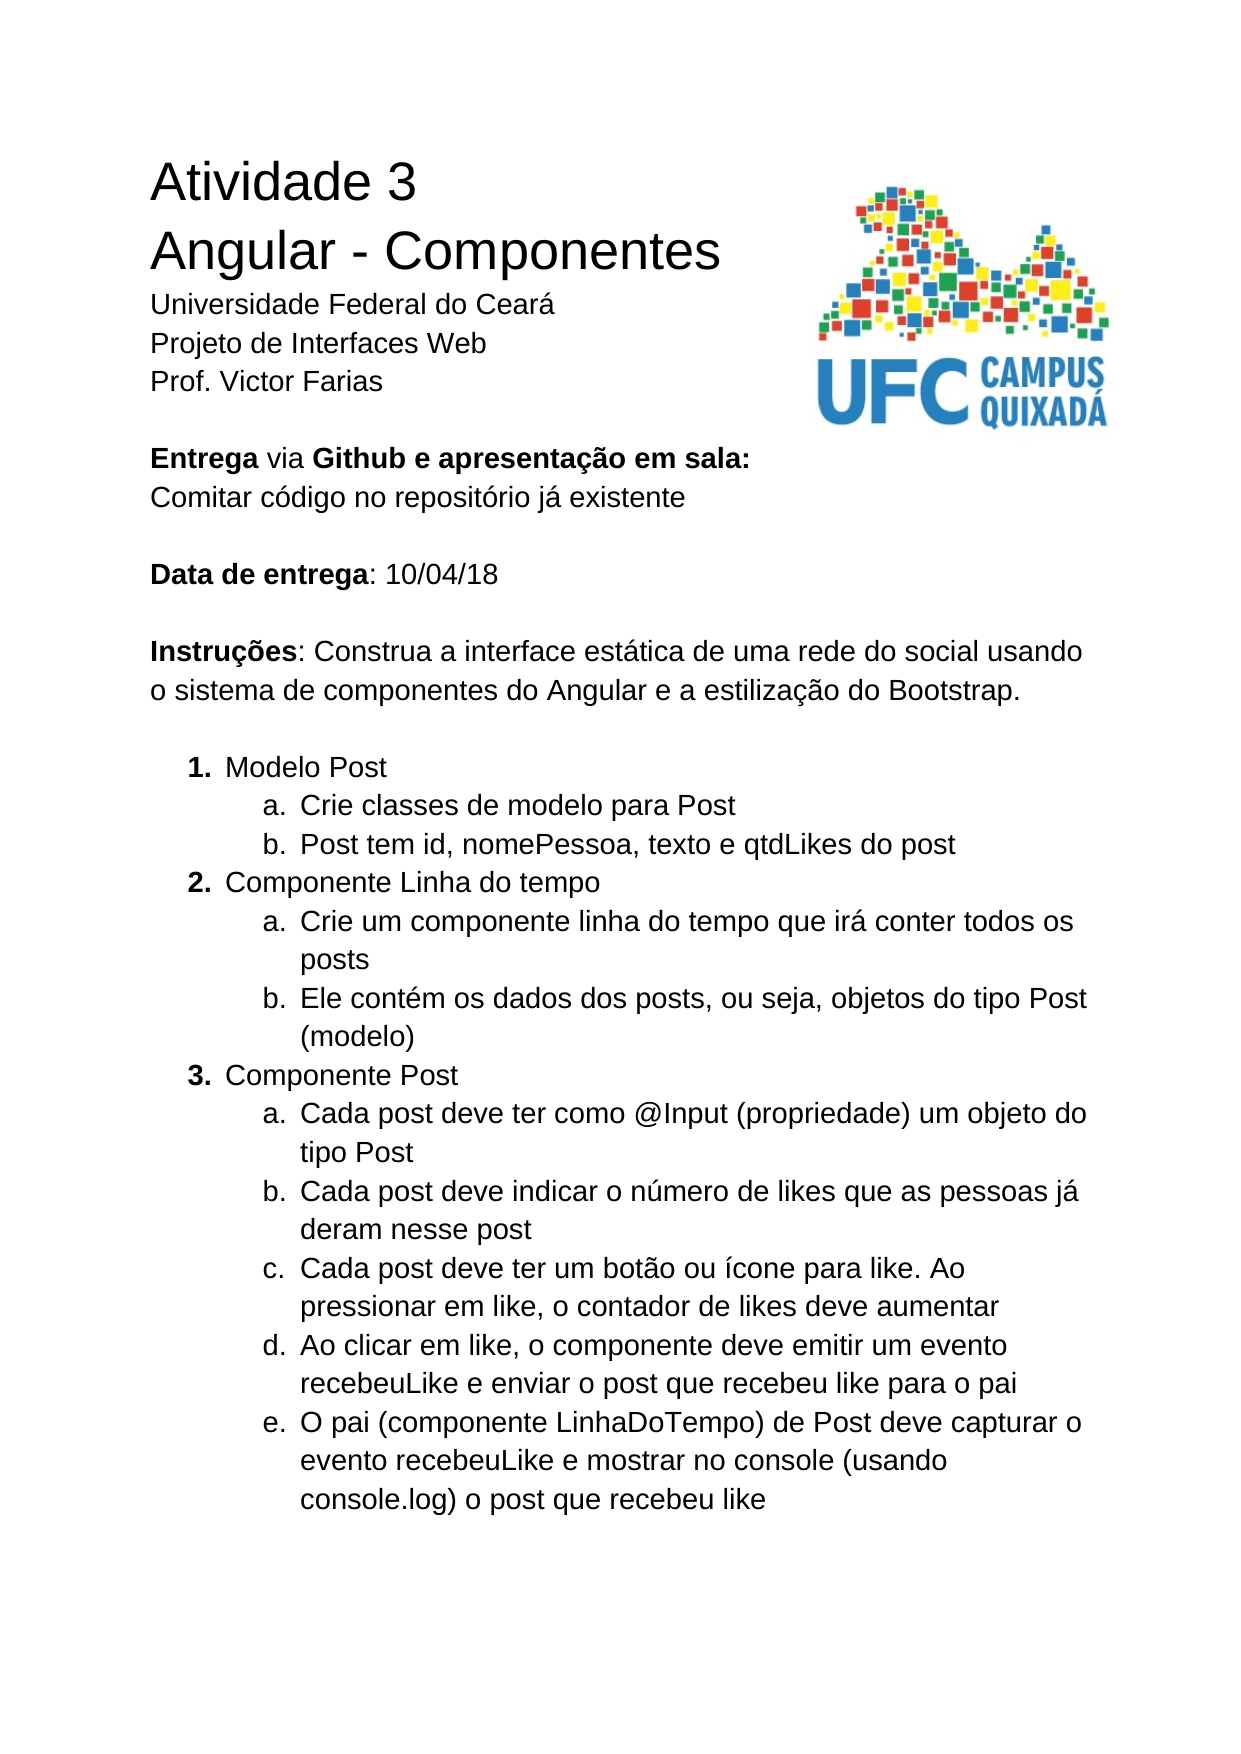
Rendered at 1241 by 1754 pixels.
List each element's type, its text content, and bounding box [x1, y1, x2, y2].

text Instruções: Construa a interface estática de uma rede do social usando o sistema de componentes do Angular e a estilização do Bootstrap. [150, 634, 1090, 706]
text Entrega via Github e apresentação em sala: Comitar código no repositório já existente [150, 441, 1090, 513]
text Data de entrega: 10/04/18 [150, 518, 1090, 590]
list Cada post deve ter um botão ou ícone para like. Ao pressionar em like, o contador de likes deve aumentar [262, 1251, 1090, 1323]
picture [796, 168, 1131, 449]
list Ele contém os dados dos posts, ou seja, objetos do tipo Post (modelo) [262, 981, 1090, 1053]
list Modelo Post [187, 749, 1090, 783]
list Cada post deve ter como @Input (propriedade) um objeto do tipo Post [262, 1096, 1090, 1168]
list Ao clicar em like, o componente deve emitir um evento recebeuLike e enviar o post que recebeu like para o pai [262, 1328, 1090, 1400]
list Componente Linha do tempo [187, 865, 1090, 899]
list Crie um componente linha do tempo que irá conter todos os posts [262, 904, 1090, 976]
list Cada post deve indicar o número de likes que as pessoas já deram nesse post [262, 1173, 1090, 1246]
list O pai (componente LinhaDoTempo) de Post deve capturar o evento recebeuLike e mostrar no console (usando console.log) o post que recebeu like [262, 1405, 1090, 1515]
text Projeto de Interfaces Web [150, 326, 796, 359]
text Prof. Victor Farias [150, 364, 796, 398]
text Universidade Federal do Ceará [150, 287, 796, 321]
list Crie classes de modelo para Post [262, 788, 1090, 822]
list Post tem id, nomePessoa, texto e qtdLikes do post [262, 827, 1090, 860]
title Angular - Componentes [150, 218, 796, 281]
title Atividade 3 [150, 150, 1090, 212]
list Componente Post [187, 1058, 1090, 1091]
